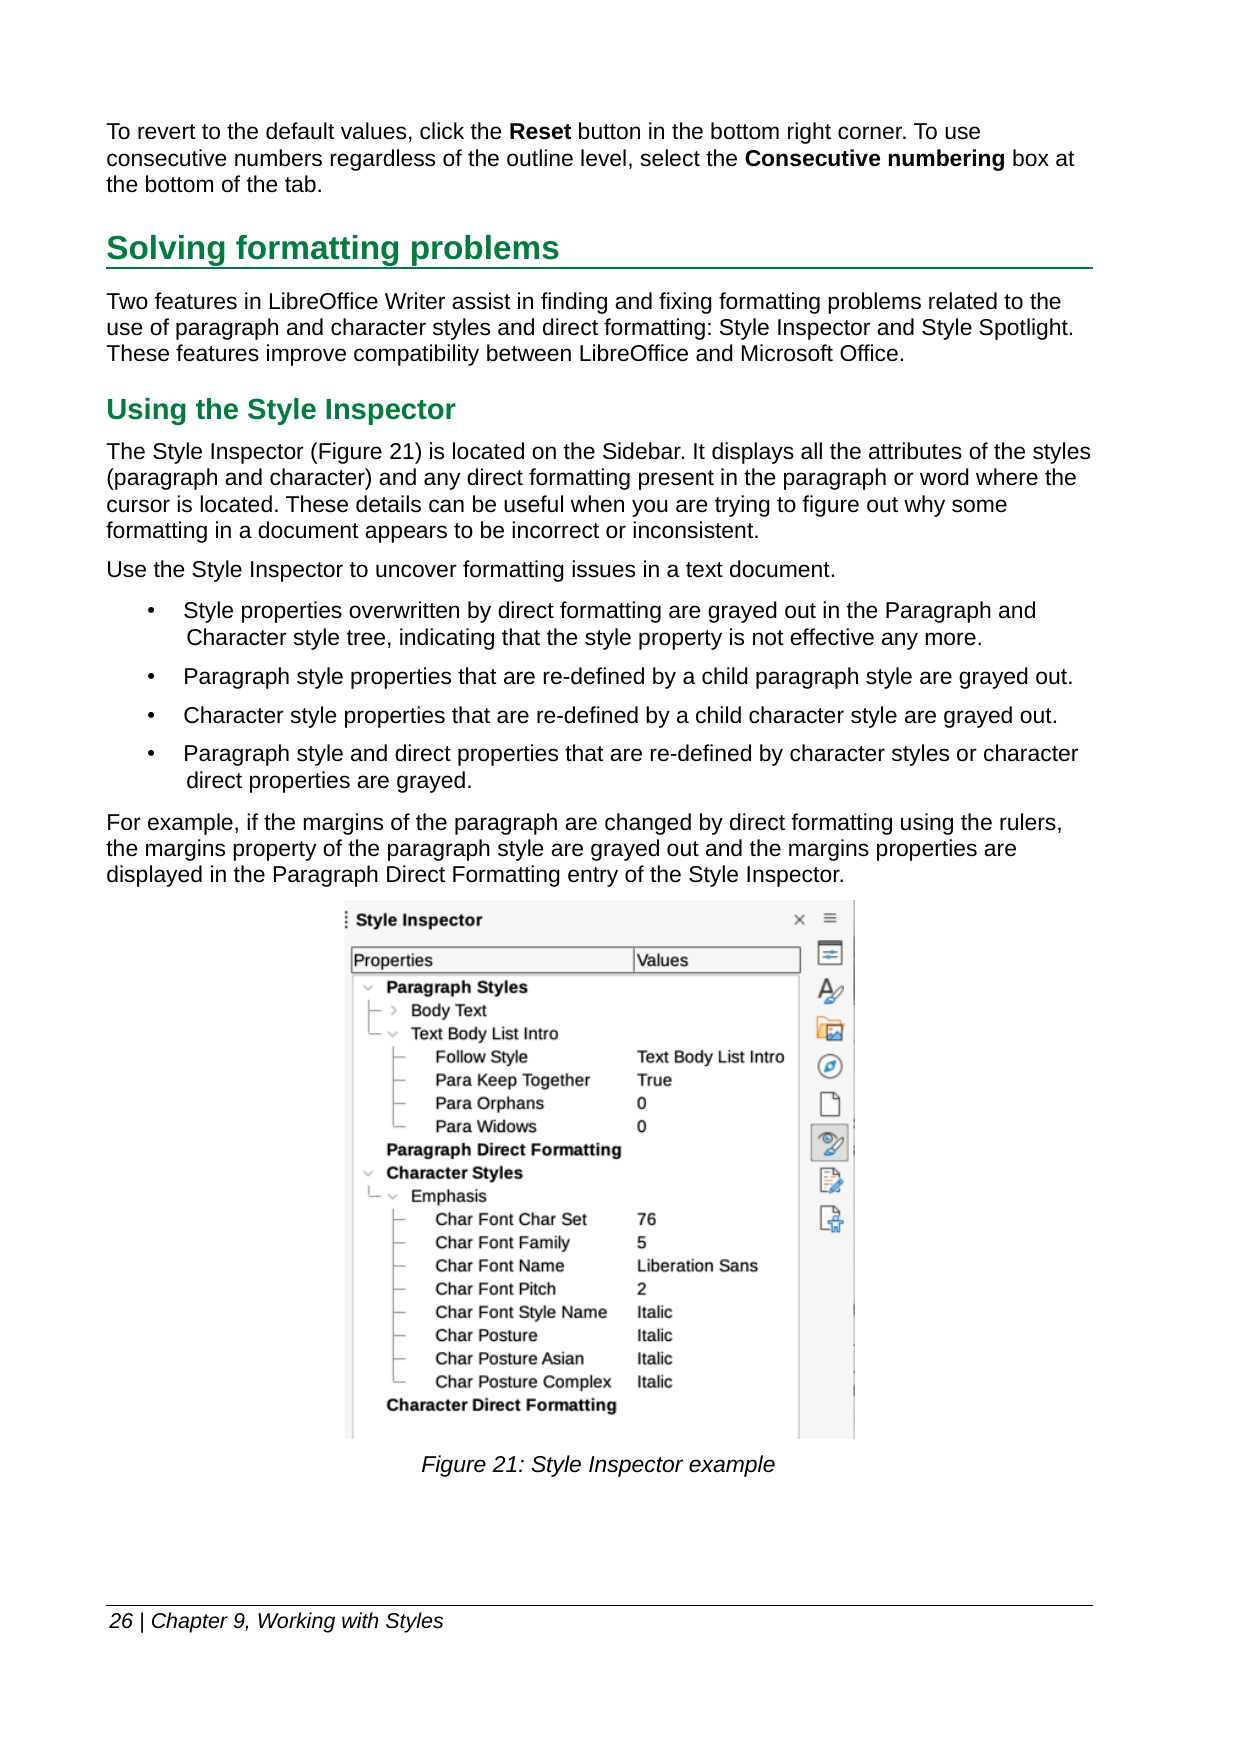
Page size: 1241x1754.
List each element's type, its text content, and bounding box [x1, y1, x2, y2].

text Two features in LibreOffice Writer assist in finding and fixing formatting problems related to the use of paragraph and character styles and direct formatting: Style Inspector and Style Spotlight. These features improve compatibility between LibreOffice and Microsoft Office. [106, 288, 1093, 367]
text The Style Inspector (Figure 21) is located on the Sidebar. It displays all the attributes of the styles (paragraph and character) and any direct formatting present in the paragraph or word where the cursor is located. These details can be useful when you are trying to figure out why some formatting in a document appears to be incorrect or inconsistent. [106, 438, 1093, 543]
text To revert to the default values, click the Reset button in the bottom right corner. To use consecutive numbers regardless of the outline level, select the Consecutive numbering box at the bottom of the tab. [106, 118, 1093, 197]
text For example, if the margins of the paragraph are changed by direct formatting using the rulers, the margins property of the paragraph style are grayed out and the margins properties are displayed in the Paragraph Direct Formatting entry of the Style Inspector. [106, 808, 1093, 888]
list Paragraph style and direct properties that are re-defined by character styles or character direct properties are grayed. [144, 737, 1093, 796]
list Use the Style Inspector to uncover formatting issues in a text document. [106, 556, 1093, 582]
list Paragraph style properties that are re-defined by a child paragraph style are grayed out. [144, 660, 1093, 689]
list Style properties overwritten by direct formatting are grayed out in the Paragraph and Character style tree, indicating that the style property is not effective any more. [144, 594, 1093, 650]
picture [344, 900, 855, 1439]
subtitle Solving formatting problems [106, 228, 1093, 267]
subtitle Using the Style Inspector [106, 392, 1093, 425]
list Character style properties that are re-defined by a child character style are grayed out. [144, 699, 1093, 728]
text Figure 21: Style Inspector example [343, 1451, 856, 1477]
